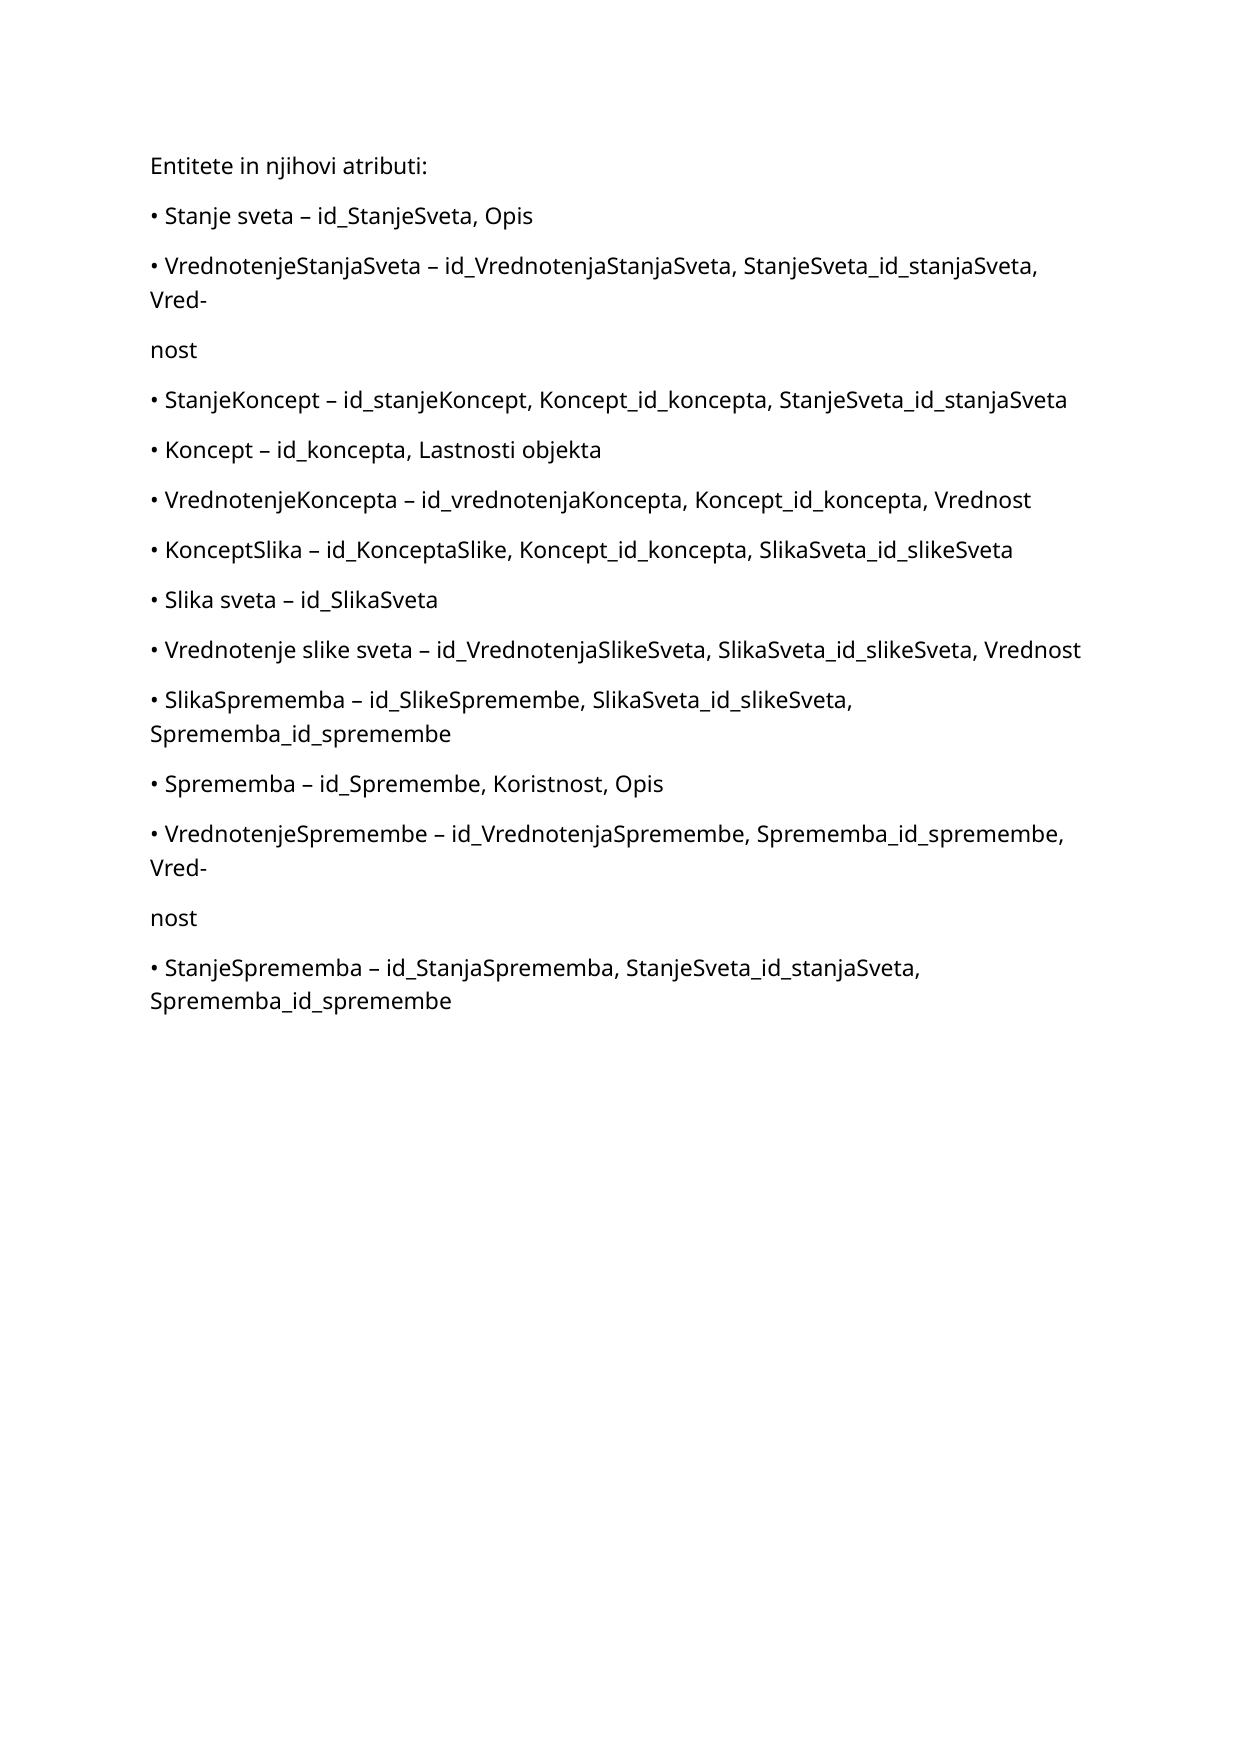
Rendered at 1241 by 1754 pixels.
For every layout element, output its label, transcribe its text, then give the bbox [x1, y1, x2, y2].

text • VrednotenjeKoncepta – id_vrednotenjaKoncepta, Koncept_id_koncepta, Vrednost [150, 484, 1090, 515]
text • StanjeKoncept – id_stanjeKoncept, Koncept_id_koncepta, StanjeSveta_id_stanjaSveta [150, 384, 1090, 415]
text • SlikaSprememba – id_SlikeSpremembe, SlikaSveta_id_slikeSveta, Sprememba_id_spremembe [150, 684, 1090, 749]
text • Koncept – id_koncepta, Lastnosti objekta [150, 434, 1090, 465]
text • KonceptSlika – id_KonceptaSlike, Koncept_id_koncepta, SlikaSveta_id_slikeSveta [150, 534, 1090, 565]
text Entitete in njihovi atributi: [150, 150, 1090, 181]
text nost [150, 902, 1090, 933]
text • VrednotenjeSpremembe – id_VrednotenjaSpremembe, Sprememba_id_spremembe, Vred- [150, 818, 1090, 883]
text • Stanje sveta – id_StanjeSveta, Opis [150, 200, 1090, 231]
text • VrednotenjeStanjaSveta – id_VrednotenjaStanjaSveta, StanjeSveta_id_stanjaSveta, Vred- [150, 250, 1090, 315]
text • StanjeSprememba – id_StanjaSprememba, StanjeSveta_id_stanjaSveta, Sprememba_id_spremembe [150, 952, 1090, 1016]
text nost [150, 334, 1090, 365]
text • Sprememba – id_Spremembe, Koristnost, Opis [150, 768, 1090, 799]
text • Vrednotenje slike sveta – id_VrednotenjaSlikeSveta, SlikaSveta_id_slikeSveta, Vrednost [150, 634, 1090, 666]
text • Slika sveta – id_SlikaSveta [150, 584, 1090, 616]
